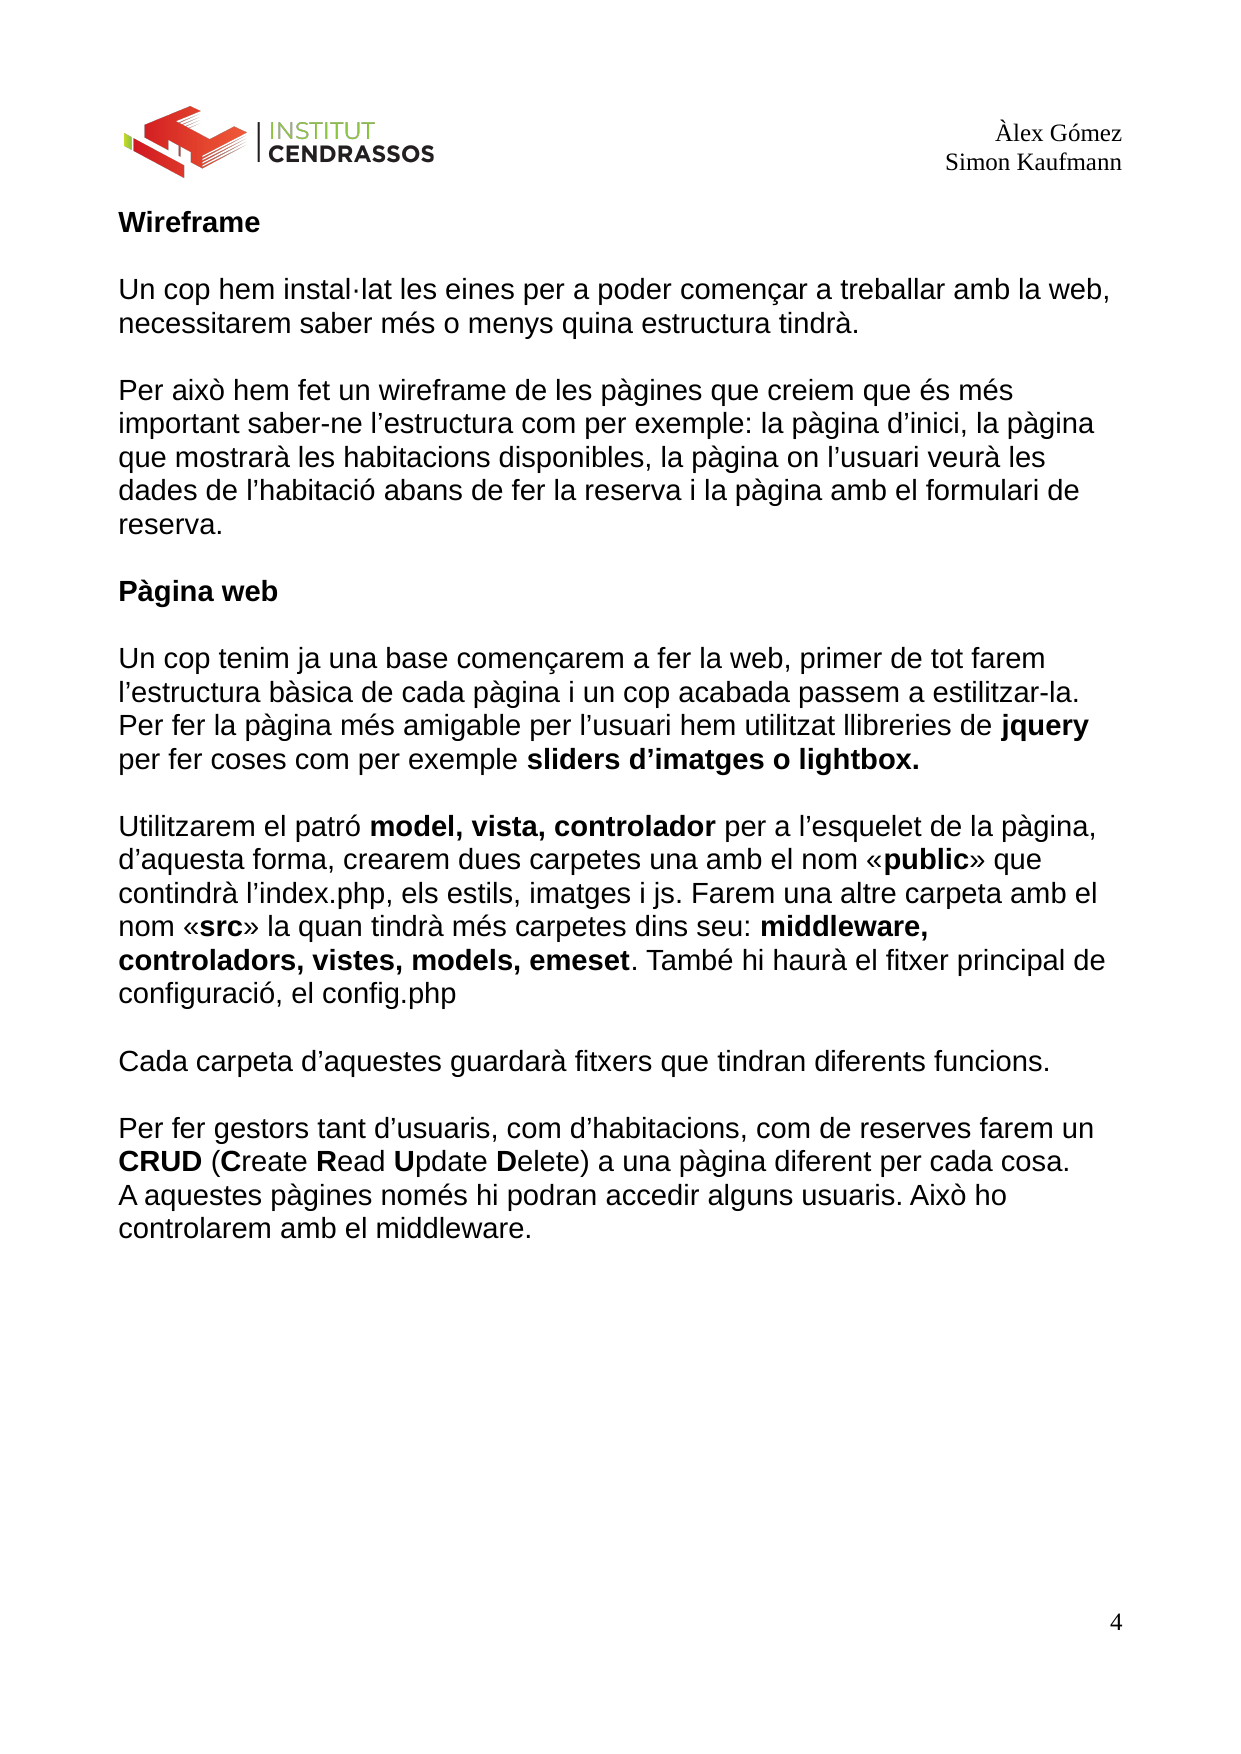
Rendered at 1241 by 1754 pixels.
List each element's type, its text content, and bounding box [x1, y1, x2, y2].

text Per això hem fet un wireframe de les pàgines que creiem que és més important saber-ne l’estructura com per exemple: la pàgina d’inici, la pàgina que mostrarà les habitacions disponibles, la pàgina on l’usuari veurà les dades de l’habitació abans de fer la reserva i la pàgina amb el formulari de reserva. [118, 373, 1122, 541]
text Per fer gestors tant d’usuaris, com d’habitacions, com de reserves farem un CRUD (Create Read Update Delete) a una pàgina diferent per cada cosa. [118, 1111, 1122, 1178]
subtitle Pàgina web [118, 574, 1122, 608]
text Un cop tenim ja una base començarem a fer la web, primer de tot farem l’estructura bàsica de cada pàgina i un cop acabada passem a estilitzar-la. Per fer la pàgina més amigable per l’usuari hem utilitzat llibreries de jquery per fer coses com per exemple sliders d’imatges o lightbox. [118, 641, 1122, 775]
subtitle Wireframe [118, 205, 1122, 239]
text Cada carpeta d’aquestes guardarà fitxers que tindran diferents funcions. [118, 1044, 1122, 1077]
picture [124, 106, 434, 178]
text A aquestes pàgines només hi podran accedir alguns usuaris. Això ho controlarem amb el middleware. [118, 1178, 1122, 1245]
text Un cop hem instal·lat les eines per a poder començar a treballar amb la web, necessitarem saber més o menys quina estructura tindrà. [118, 272, 1122, 339]
text Utilitzarem el patró model, vista, controlador per a l’esquelet de la pàgina, d’aquesta forma, crearem dues carpetes una amb el nom «public» que contindrà l’index.php, els estils, imatges i js. Farem una altre carpeta amb el nom «src» la quan tindrà més carpetes dins seu: middleware, controladors, vistes, models, emeset. També hi haurà el fitxer principal de configuració, el config.php [118, 809, 1122, 1010]
